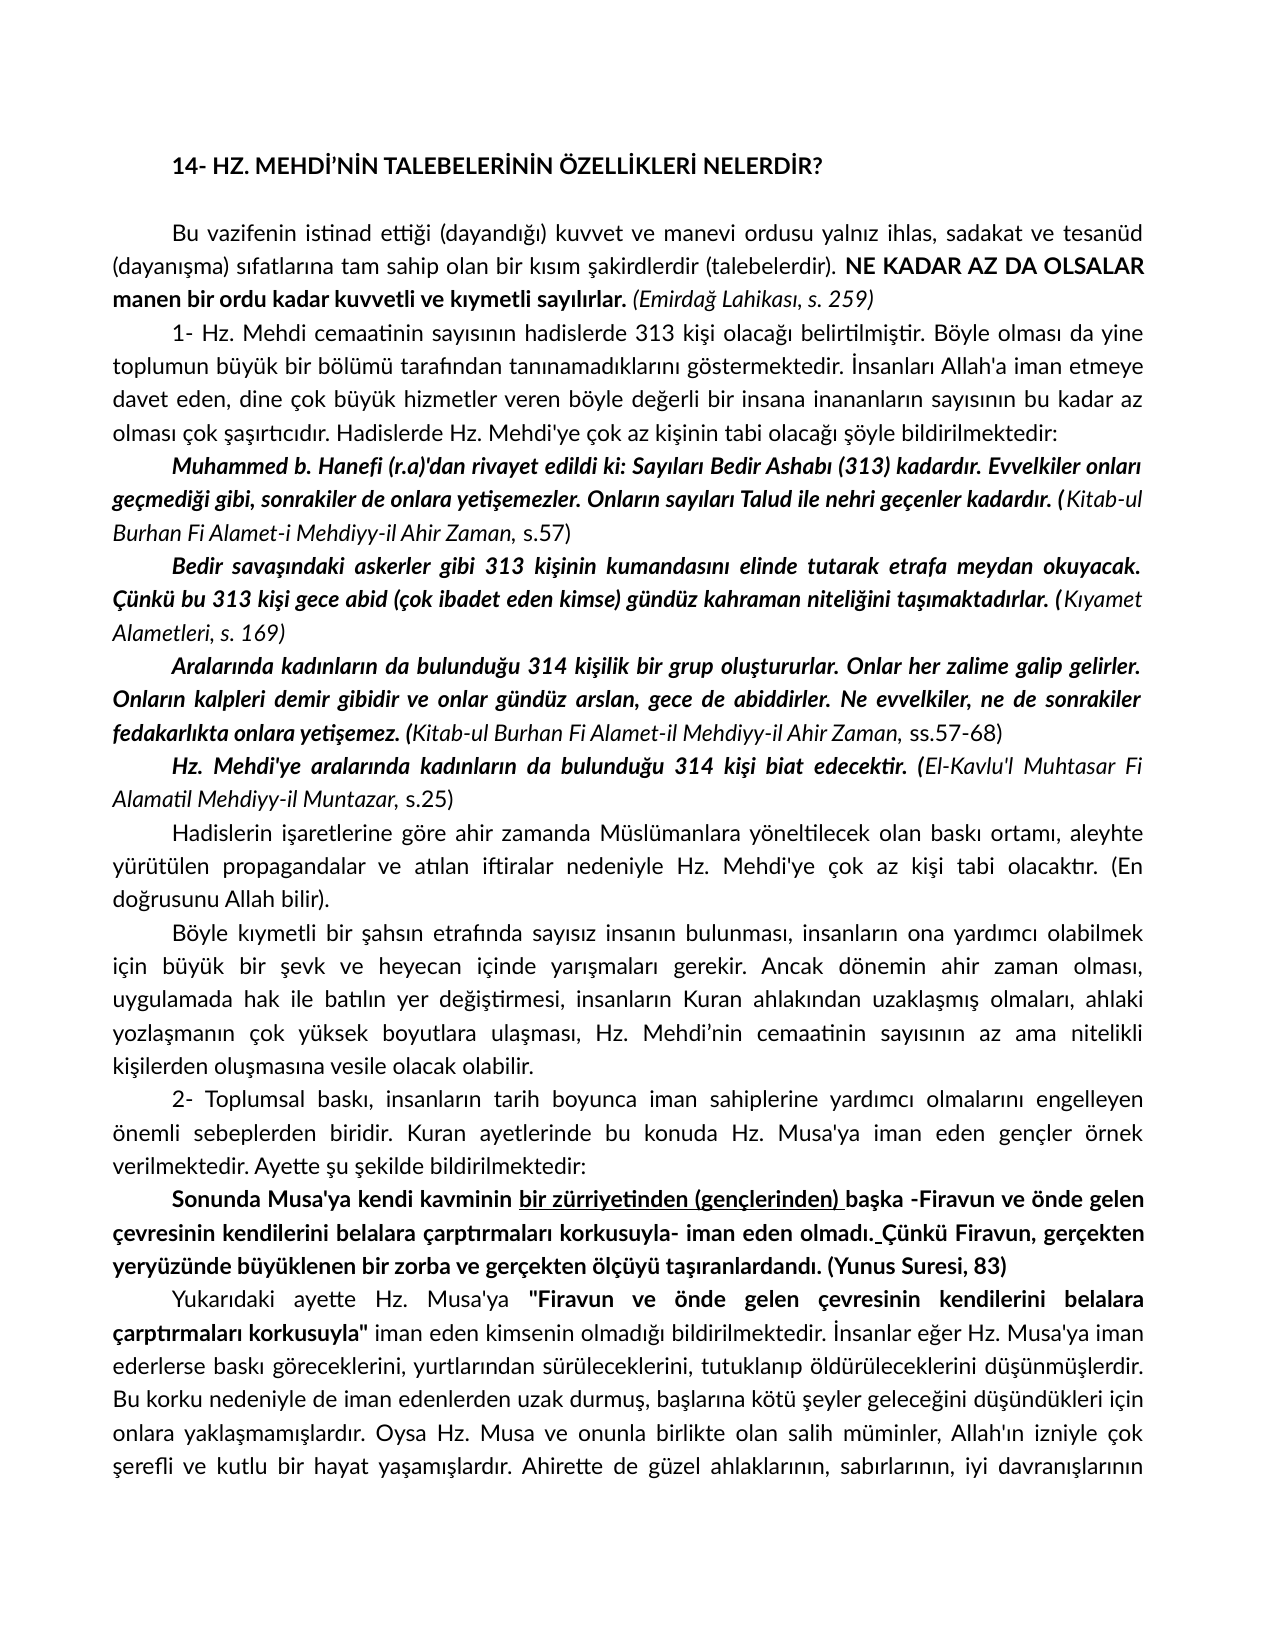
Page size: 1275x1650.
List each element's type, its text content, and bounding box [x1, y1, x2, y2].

text Bu vazifenin istinad ettiği (dayandığı) kuvvet ve manevi ordusu yalnız ihlas, sadakat ve tesanüd (dayanışma) sıfatlarına tam sahip olan bir kısım şakirdlerdir (talebelerdir). NE KADAR AZ DA OLSALAR manen bir ordu kadar kuvvetli ve kıymetli sayılırlar. (Emirdağ Lahikası, s. 259) [112, 214, 1145, 314]
text Muhammed b. Hanefi (r.a)'dan rivayet edildi ki: Sayıları Bedir Ashabı (313) kadardır. Evvelkiler onları geçmediği gibi, sonrakiler de onlara yetişemezler. Onların sayıları Talud ile nehri geçenler kadardır. (Kitab-ul Burhan Fi Alamet-i Mehdiyy-il Ahir Zaman, s.57) [112, 448, 1145, 548]
text Böyle kıymetli bir şahsın etrafında sayısız insanın bulunması, insanların ona yardımcı olabilmek için büyük bir şevk ve heyecan içinde yarışmaları gerekir. Ancak dönemin ahir zaman olması, uygulamada hak ile batılın yer değiştirmesi, insanların Kuran ahlakından uzaklaşmış olmaları, ahlaki yozlaşmanın çok yüksek boyutlara ulaşması, Hz. Mehdi’nin cemaatinin sayısının az ama nitelikli kişilerden oluşmasına vesile olacak olabilir. [112, 914, 1145, 1081]
text Bedir savaşındaki askerler gibi 313 kişinin kumandasını elinde tutarak etrafa meydan okuyacak. Çünkü bu 313 kişi gece abid (çok ibadet eden kimse) gündüz kahraman niteliğini taşımaktadırlar. (Kıyamet Alametleri, s. 169) [112, 548, 1145, 648]
text Aralarında kadınların da bulunduğu 314 kişilik bir grup oluştururlar. Onlar her zalime galip gelirler. Onların kalpleri demir gibidir ve onlar gündüz arslan, gece de abiddirler. Ne evvelkiler, ne de sonrakiler fedakarlıkta onlara yetişemez. (Kitab-ul Burhan Fi Alamet-il Mehdiyy-il Ahir Zaman, ss.57-68) [112, 648, 1145, 748]
text 1- Hz. Mehdi cemaatinin sayısının hadislerde 313 kişi olacağı belirtilmiştir. Böyle olması da yine toplumun büyük bir bölümü tarafından tanınamadıklarını göstermektedir. İnsanları Allah'a iman etmeye davet eden, dine çok büyük hizmetler veren böyle değerli bir insana inananların sayısının bu kadar az olması çok şaşırtıcıdır. Hadislerde Hz. Mehdi'ye çok az kişinin tabi olacağı şöyle bildirilmektedir: [112, 314, 1145, 448]
text Hz. Mehdi'ye aralarında kadınların da bulunduğu 314 kişi biat edecektir. (El-Kavlu'l Muhtasar Fi Alamatil Mehdiyy-il Muntazar, s.25) [112, 748, 1145, 814]
text Hadislerin işaretlerine göre ahir zamanda Müslümanlara yöneltilecek olan baskı ortamı, aleyhte yürütülen propagandalar ve atılan iftiralar nedeniyle Hz. Mehdi'ye çok az kişi tabi olacaktır. (En doğrusunu Allah bilir). [112, 814, 1145, 914]
text 2- Toplumsal baskı, insanların tarih boyunca iman sahiplerine yardımcı olmalarını engelleyen önemli sebeplerden biridir. Kuran ayetlerinde bu konuda Hz. Musa'ya iman eden gençler örnek verilmektedir. Ayette şu şekilde bildirilmektedir: [112, 1081, 1145, 1181]
text Yukarıdaki ayette Hz. Musa'ya "Firavun ve önde gelen çevresinin kendilerini belalara çarptırmaları korkusuyla" iman eden kimsenin olmadığı bildirilmektedir. İnsanlar eğer Hz. Musa'ya iman ederlerse baskı göreceklerini, yurtlarından sürüleceklerini, tutuklanıp öldürüleceklerini düşünmüşlerdir. Bu korku nedeniyle de iman edenlerden uzak durmuş, başlarına kötü şeyler geleceğini düşündükleri için onlara yaklaşmamışlardır. Oysa Hz. Musa ve onunla birlikte olan salih müminler, Allah'ın izniyle çok şerefli ve kutlu bir hayat yaşamışlardır. Ahirette de güzel ahlaklarının, sabırlarının, iyi davranışlarının [112, 1281, 1145, 1481]
text Sonunda Musa'ya kendi kavminin bir zürriyetinden (gençlerinden) başka -Firavun ve önde gelen çevresinin kendilerini belalara çarptırmaları korkusuyla- iman eden olmadı. Çünkü Firavun, gerçekten yeryüzünde büyüklenen bir zorba ve gerçekten ölçüyü taşıranlardandı. (Yunus Suresi, 83) [112, 1181, 1145, 1281]
text 14- HZ. MEHDİ’NİN TALEBELERİNİN ÖZELLİKLERİ NELERDİR? [112, 148, 1145, 181]
